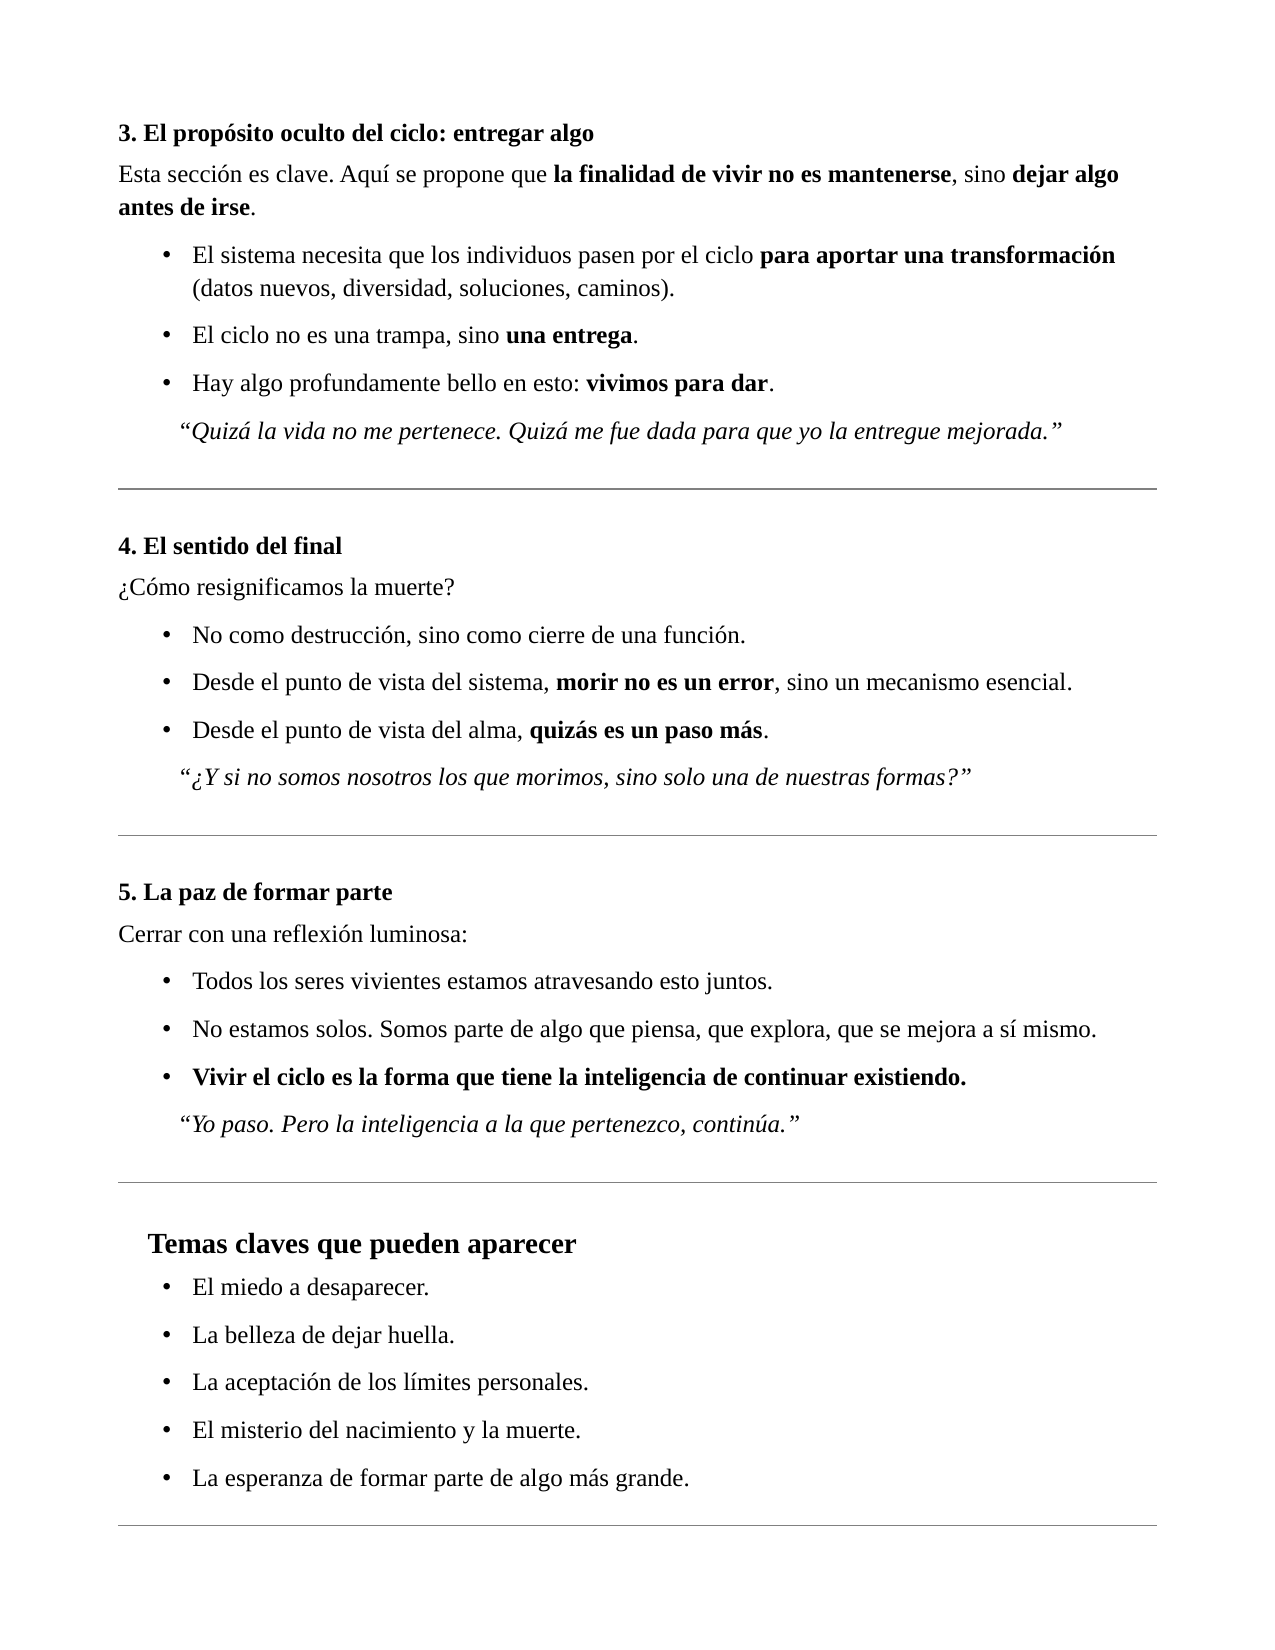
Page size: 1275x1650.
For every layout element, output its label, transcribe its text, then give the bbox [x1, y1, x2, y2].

list Desde el punto de vista del sistema, morir no es un error, sino un mecanismo esencial. [162, 667, 1157, 696]
text Esta sección es clave. Aquí se propone que la finalidad de vivir no es mantenerse, sino dejar algo antes de irse. [118, 159, 1157, 221]
subtitle 💡 Temas claves que pueden aparecer [118, 1226, 1157, 1260]
text “Quizá la vida no me pertenece. Quizá me fue dada para que yo la entregue mejorada.” [177, 416, 1098, 444]
list Vivir el ciclo es la forma que tiene la inteligencia de continuar existiendo. [162, 1062, 1157, 1090]
list No estamos solos. Somos parte de algo que piensa, que explora, que se mejora a sí mismo. [162, 1014, 1157, 1043]
subtitle 5. La paz de formar parte [118, 877, 1157, 906]
list La esperanza de formar parte de algo más grande. [162, 1463, 1157, 1491]
list Hay algo profundamente bello en esto: vivimos para dar. [162, 368, 1157, 397]
list La belleza de dejar huella. [162, 1320, 1157, 1349]
subtitle 4. El sentido del final [118, 531, 1157, 559]
list El miedo a desaparecer. [162, 1272, 1157, 1301]
list No como destrucción, sino como cierre de una función. [162, 620, 1157, 648]
text “¿Y si no somos nosotros los que morimos, sino solo una de nuestras formas?” [177, 762, 1098, 791]
list El sistema necesita que los individuos pasen por el ciclo para aportar una transformación (datos nuevos, diversidad, soluciones, caminos). [162, 240, 1157, 302]
list Desde el punto de vista del alma, quizás es un paso más. [162, 715, 1157, 744]
text ¿Cómo resignificamos la muerte? [118, 572, 1157, 601]
list Todos los seres vivientes estamos atravesando esto juntos. [162, 966, 1157, 995]
subtitle 3. El propósito oculto del ciclo: entregar algo [118, 118, 1157, 147]
list El misterio del nacimiento y la muerte. [162, 1415, 1157, 1444]
text Cerrar con una reflexión luminosa: [118, 919, 1157, 947]
text “Yo paso. Pero la inteligencia a la que pertenezco, continúa.” [177, 1109, 1098, 1138]
list El ciclo no es una trampa, sino una entrega. [162, 321, 1157, 349]
list La aceptación de los límites personales. [162, 1367, 1157, 1396]
